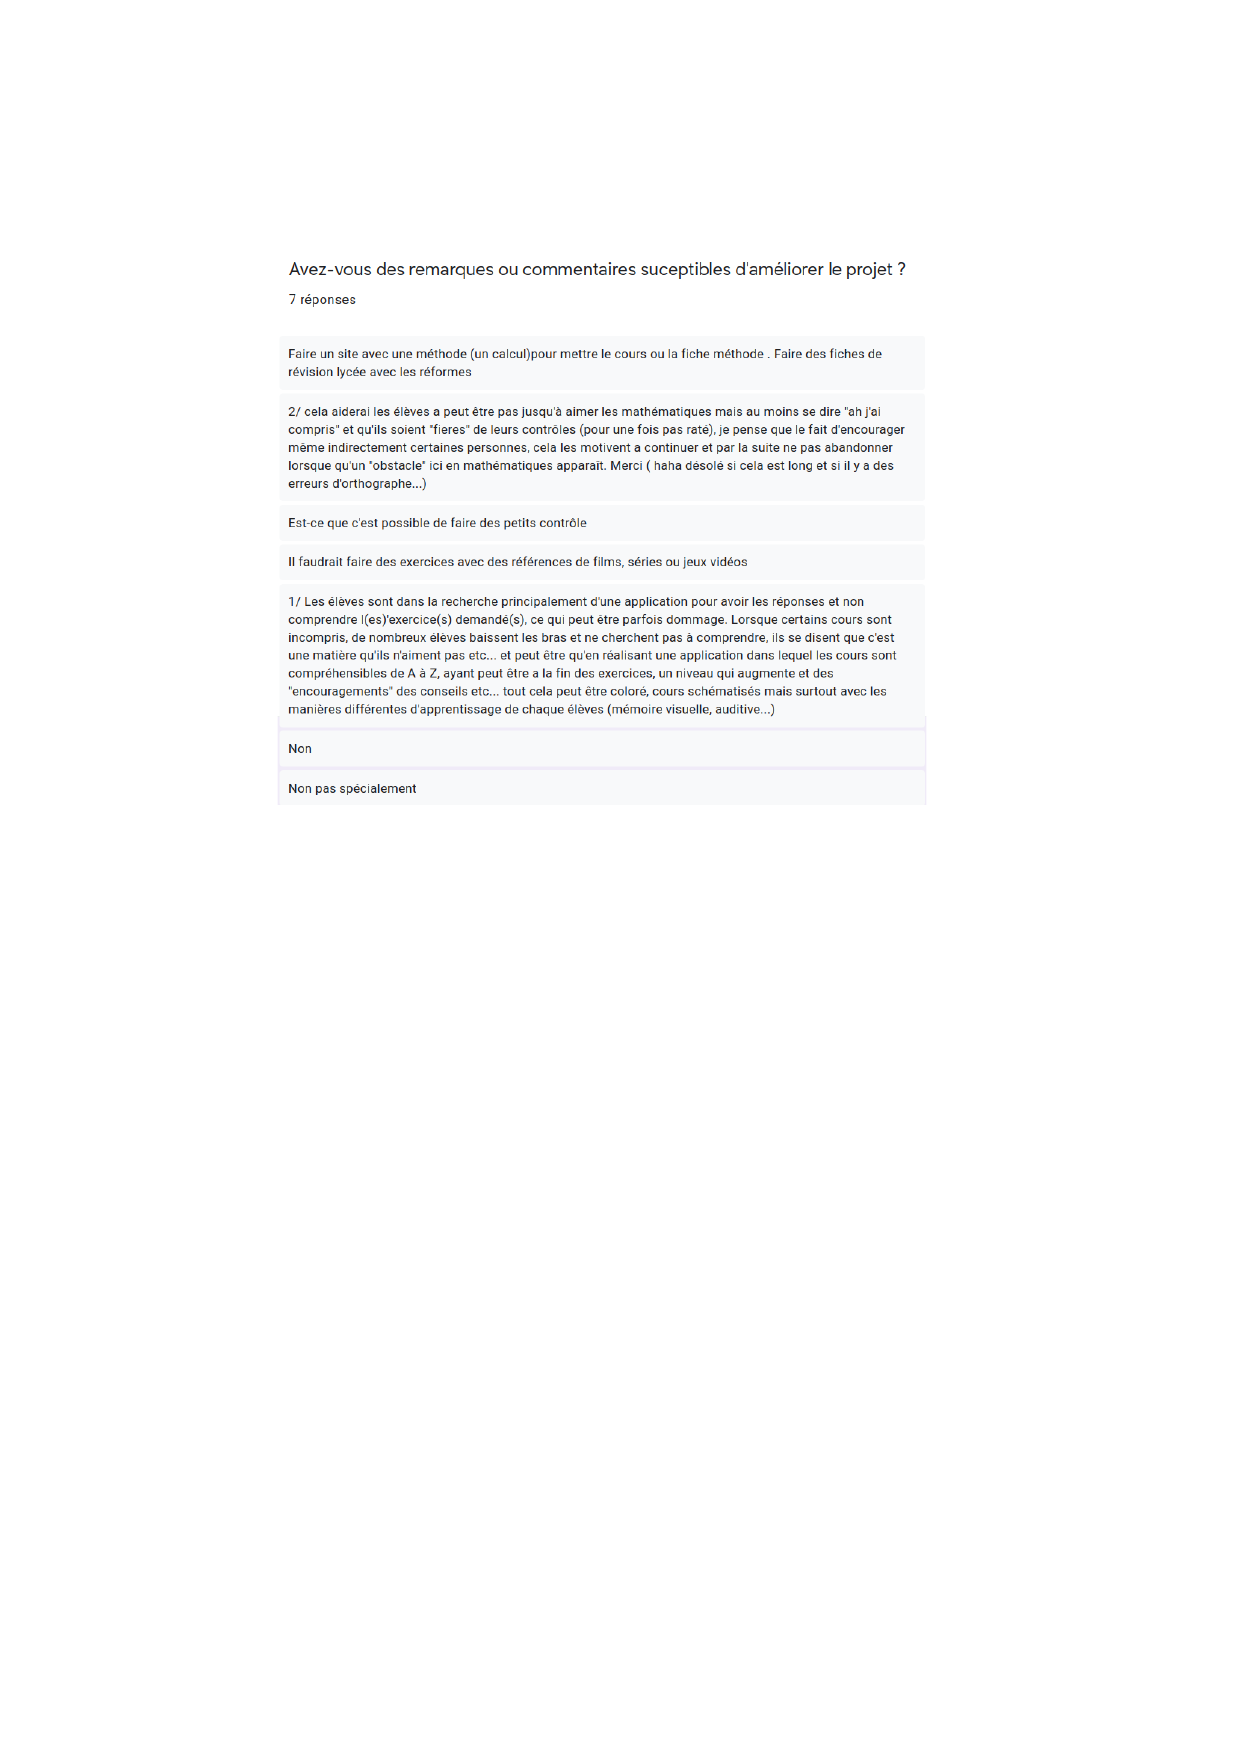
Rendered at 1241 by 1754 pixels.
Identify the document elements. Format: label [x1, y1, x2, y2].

picture [277, 335, 927, 805]
picture [285, 261, 917, 315]
